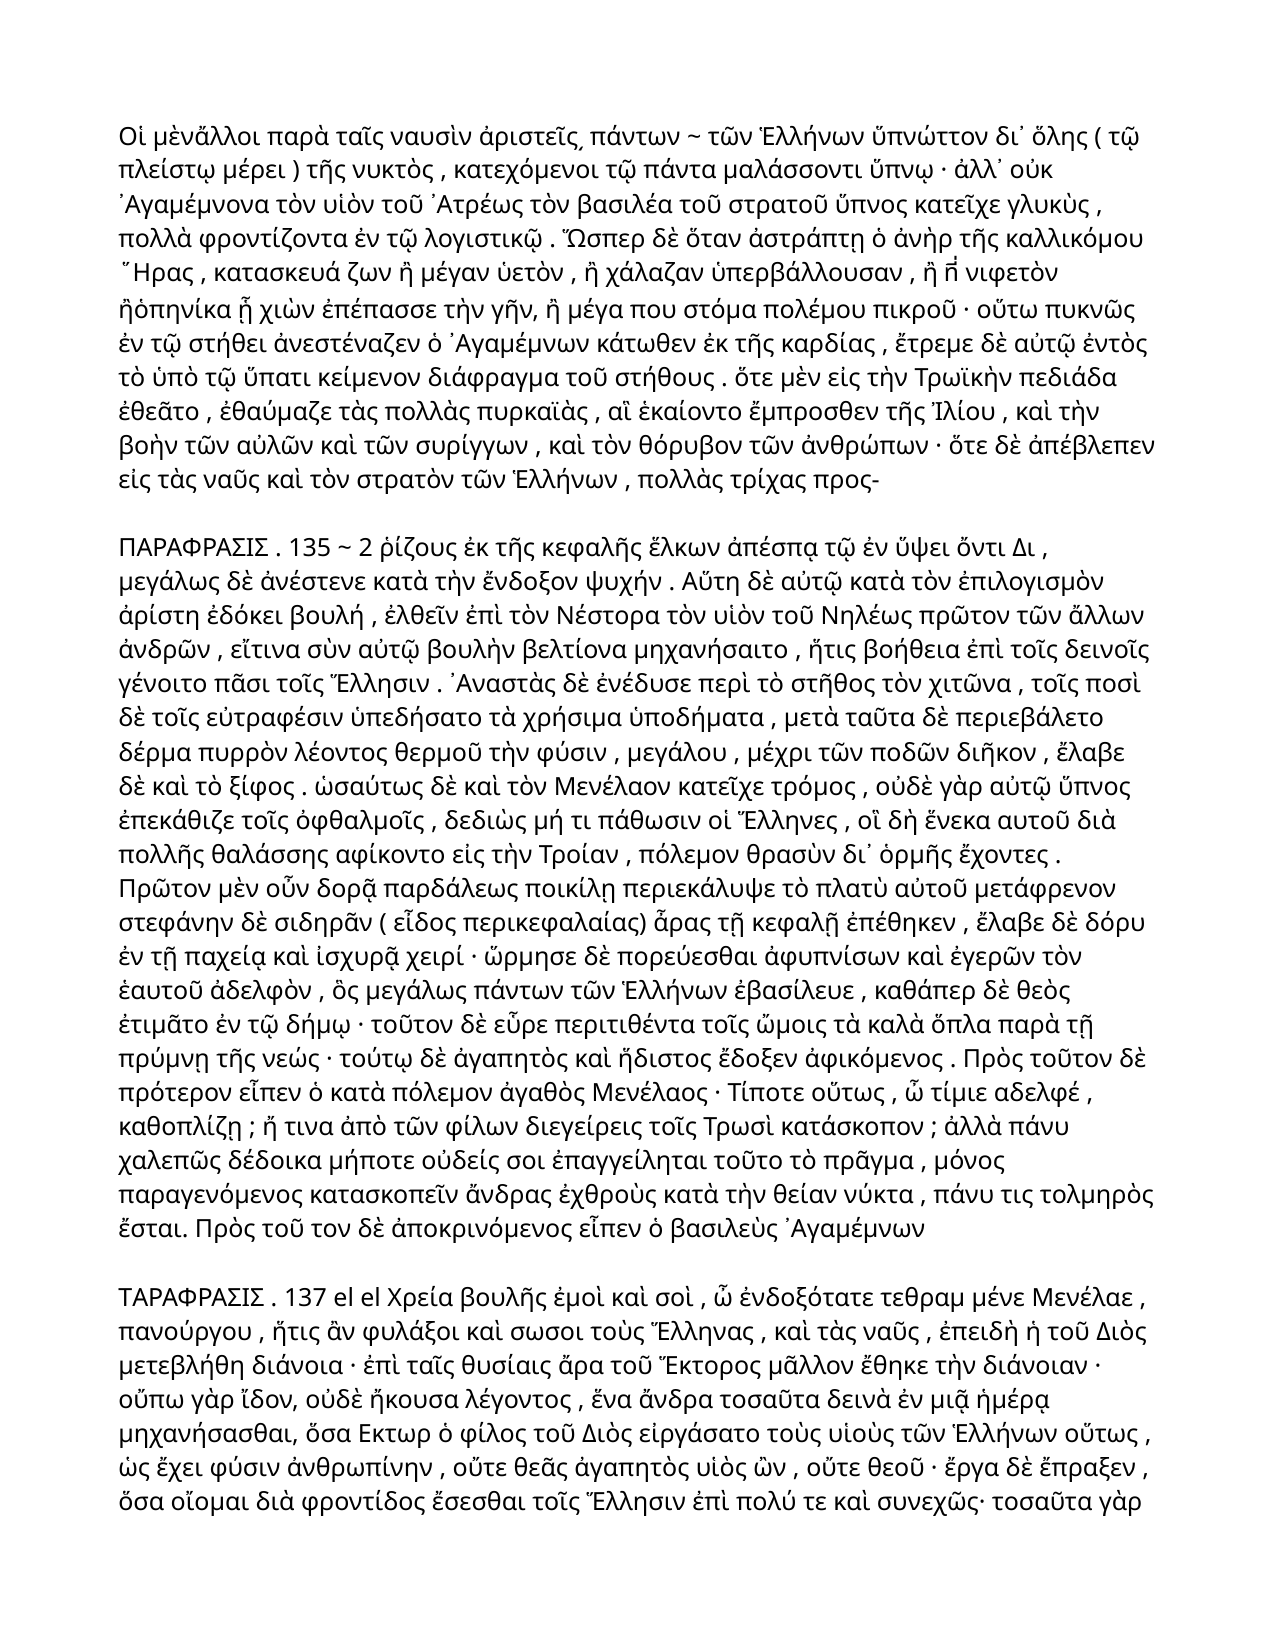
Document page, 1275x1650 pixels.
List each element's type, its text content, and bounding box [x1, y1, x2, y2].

text ΠΑΡΑΦΡΑΣΙΣ . 135 ~ 2 ῥίζους ἐκ τῆς κεφαλῆς ἕλκων ἀπέσπᾳ τῷ ἐν ὕψει ὄντι Δι , μεγάλως δὲ ἀνέστενε κατὰ τὴν ἔνδοξον ψυχήν . Αὕτη δὲ αὐτῷ κατὰ τὸν ἐπιλογισμὸν ἀρίστη ἐδόκει βουλή , ἐλθεῖν ἐπὶ τὸν Νέστορα τὸν υἱὸν τοῦ Νηλέως πρῶτον τῶν ἄλλων ἀνδρῶν , εἴτινα σὺν αὐτῷ βουλὴν βελτίονα μηχανήσαιτο , ἥτις βοήθεια ἐπὶ τοῖς δεινοῖς γένοιτο πᾶσι τοῖς Ἕλλησιν . ᾿Αναστὰς δὲ ἐνέδυσε περὶ τὸ στῆθος τὸν χιτῶνα , τοῖς ποσὶ δὲ τοῖς εὐτραφέσιν ὑπεδήσατο τὰ χρήσιμα ὑποδήματα , μετὰ ταῦτα δὲ περιεβάλετο δέρμα πυρρὸν λέοντος θερμοῦ τὴν φύσιν , μεγάλου , μέχρι τῶν ποδῶν διῆκον , ἔλαβε δὲ καὶ τὸ ξίφος . ὡσαύτως δὲ καὶ τὸν Μενέλαον κατεῖχε τρόμος , οὐδὲ γὰρ αὐτῷ ὕπνος ἐπεκάθιζε τοῖς ὀφθαλμοῖς , δεδιὼς μή τι πάθωσιν οἱ Ἕλληνες , οἳ δὴ ἕνεκα αυτοῦ διὰ πολλῆς θαλάσσης αφίκοντο εἰς τὴν Τροίαν , πόλεμον θρασὺν δι᾿ ὁρμῆς ἔχοντες . Πρῶτον μὲν οὖν δορᾷ παρδάλεως ποικίλῃ περιεκάλυψε τὸ πλατὺ αὐτοῦ μετάφρενον στεφάνην δὲ σιδηρᾶν ( εἶδος περικεφαλαίας) ἆρας τῇ κεφαλῇ ἐπέθηκεν , ἔλαβε δὲ δόρυ ἐν τῇ παχείᾳ καὶ ἰσχυρᾷ χειρί · ὥρμησε δὲ πορεύεσθαι ἀφυπνίσων καὶ ἐγερῶν τὸν ἑαυτοῦ ἀδελφὸν , ὃς μεγάλως πάντων τῶν Ἑλλήνων ἐβασίλευε , καθάπερ δὲ θεὸς ἐτιμᾶτο ἐν τῷ δήμῳ · τοῦτον δὲ εὗρε περιτιθέντα τοῖς ὤμοις τὰ καλὰ ὅπλα παρὰ τῇ πρύμνῃ τῆς νεώς · τούτῳ δὲ ἀγαπητὸς καὶ ἥδιστος ἔδοξεν ἀφικόμενος . Πρὸς τοῦτον δὲ πρότερον εἶπεν ὁ κατὰ πόλεμον ἀγαθὸς Μενέλαος · Τίποτε οὕτως , ὦ τίμιε αδελφέ , καθοπλίζῃ ; ἤ τινα ἀπὸ τῶν φίλων διεγείρεις τοῖς Τρωσὶ κατάσκοπον ; ἀλλὰ πάνυ χαλεπῶς δέδοικα μήποτε οὐδείς σοι ἐπαγγείληται τοῦτο τὸ πρᾶγμα , μόνος παραγενόμενος κατασκοπεῖν ἄνδρας ἐχθροὺς κατὰ τὴν θείαν νύκτα , πάνυ τις τολμηρὸς ἔσται. Πρὸς τοῦ τον δὲ ἀποκρινόμενος εἶπεν ὁ βασιλεὺς ᾿Αγαμέμνων [118, 530, 1157, 1245]
text TΑΡΑΦΡΑΣΙΣ . 137 el el Χρεία βουλῆς ἐμοὶ καὶ σοὶ , ὦ ἐνδοξότατε τεθραμ μένε Μενέλαε , πανούργου , ἥτις ἂν φυλάξοι καὶ σωσοι τοὺς Ἕλληνας , καὶ τὰς ναῦς , ἐπειδὴ ἡ τοῦ Διὸς μετεβλήθη διάνοια · ἐπὶ ταῖς θυσίαις ἄρα τοῦ Ἕκτορος μᾶλλον ἔθηκε τὴν διάνοιαν · οὔπω γὰρ ἴδον, οὐδὲ ἤκουσα λέγοντος , ἕνα ἄνδρα τοσαῦτα δεινὰ ἐν μιᾷ ἡμέρᾳ μηχανήσασθαι, ὅσα Εκτωρ ὁ φίλος τοῦ Διὸς εἰργάσατο τοὺς υἱοὺς τῶν Ἑλλήνων οὕτως , ὡς ἔχει φύσιν ἀνθρωπίνην , οὔτε θεᾶς ἀγαπητὸς υἱὸς ὢν , οὔτε θεοῦ · ἔργα δὲ ἔπραξεν , ὅσα οἴομαι διὰ φροντίδος ἔσεσθαι τοῖς Ἕλλησιν ἐπὶ πολύ τε καὶ συνεχῶς· τοσαῦτα γὰρ [118, 1279, 1157, 1518]
text Οἱ μὲνἄλλοι παρὰ ταῖς ναυσὶν ἀριστεῖς͵ πάντων ~ τῶν Ἑλλήνων ὕπνώττον δι᾽ ὅλης ( τῷ πλείστῳ μέρει ) τῆς νυκτὸς , κατεχόμενοι τῷ πάντα μαλάσσοντι ὕπνῳ · ἀλλ᾽ οὐκ ᾿Αγαμέμνονα τὸν υἱὸν τοῦ ᾿Ατρέως τὸν βασιλέα τοῦ στρατοῦ ὕπνος κατεῖχε γλυκὺς , πολλὰ φροντίζοντα ἐν τῷ λογιστικῷ . Ὥσπερ δὲ ὅταν ἀστράπτῃ ὁ ἀνὴρ τῆς καλλικόμου ῞Ηρας , κατασκευά ζων ἢ μέγαν ὑετὸν , ἢ χάλαζαν ὑπερβάλλουσαν , ἢที่ νιφετὸν ἢὁπηνίκα ᾗ χιὼν ἐπέπασσε τὴν γῆν, ἢ μέγα που στόμα πολέμου πικροῦ · οὕτω πυκνῶς ἐν τῷ στήθει ἀνεστέναζεν ὁ ᾿Αγαμέμνων κάτωθεν ἐκ τῆς καρδίας , ἔτρεμε δὲ αὐτῷ ἐντὸς τὸ ὑπὸ τῷ ὕπατι κείμενον διάφραγμα τοῦ στήθους . ὅτε μὲν εἰς τὴν Τρωϊκὴν πεδιάδα ἐθεᾶτο , ἐθαύμαζε τὰς πολλὰς πυρκαϊὰς , αἳ ἑκαίοντο ἔμπροσθεν τῆς Ἰλίου , καὶ τὴν βοὴν τῶν αὐλῶν καὶ τῶν συρίγγων , καὶ τὸν θόρυβον τῶν ἀνθρώπων · ὅτε δὲ ἀπέβλεπεν εἰς τὰς ναῦς καὶ τὸν στρατὸν τῶν Ἑλλήνων , πολλὰς τρίχας προς- [118, 118, 1157, 496]
